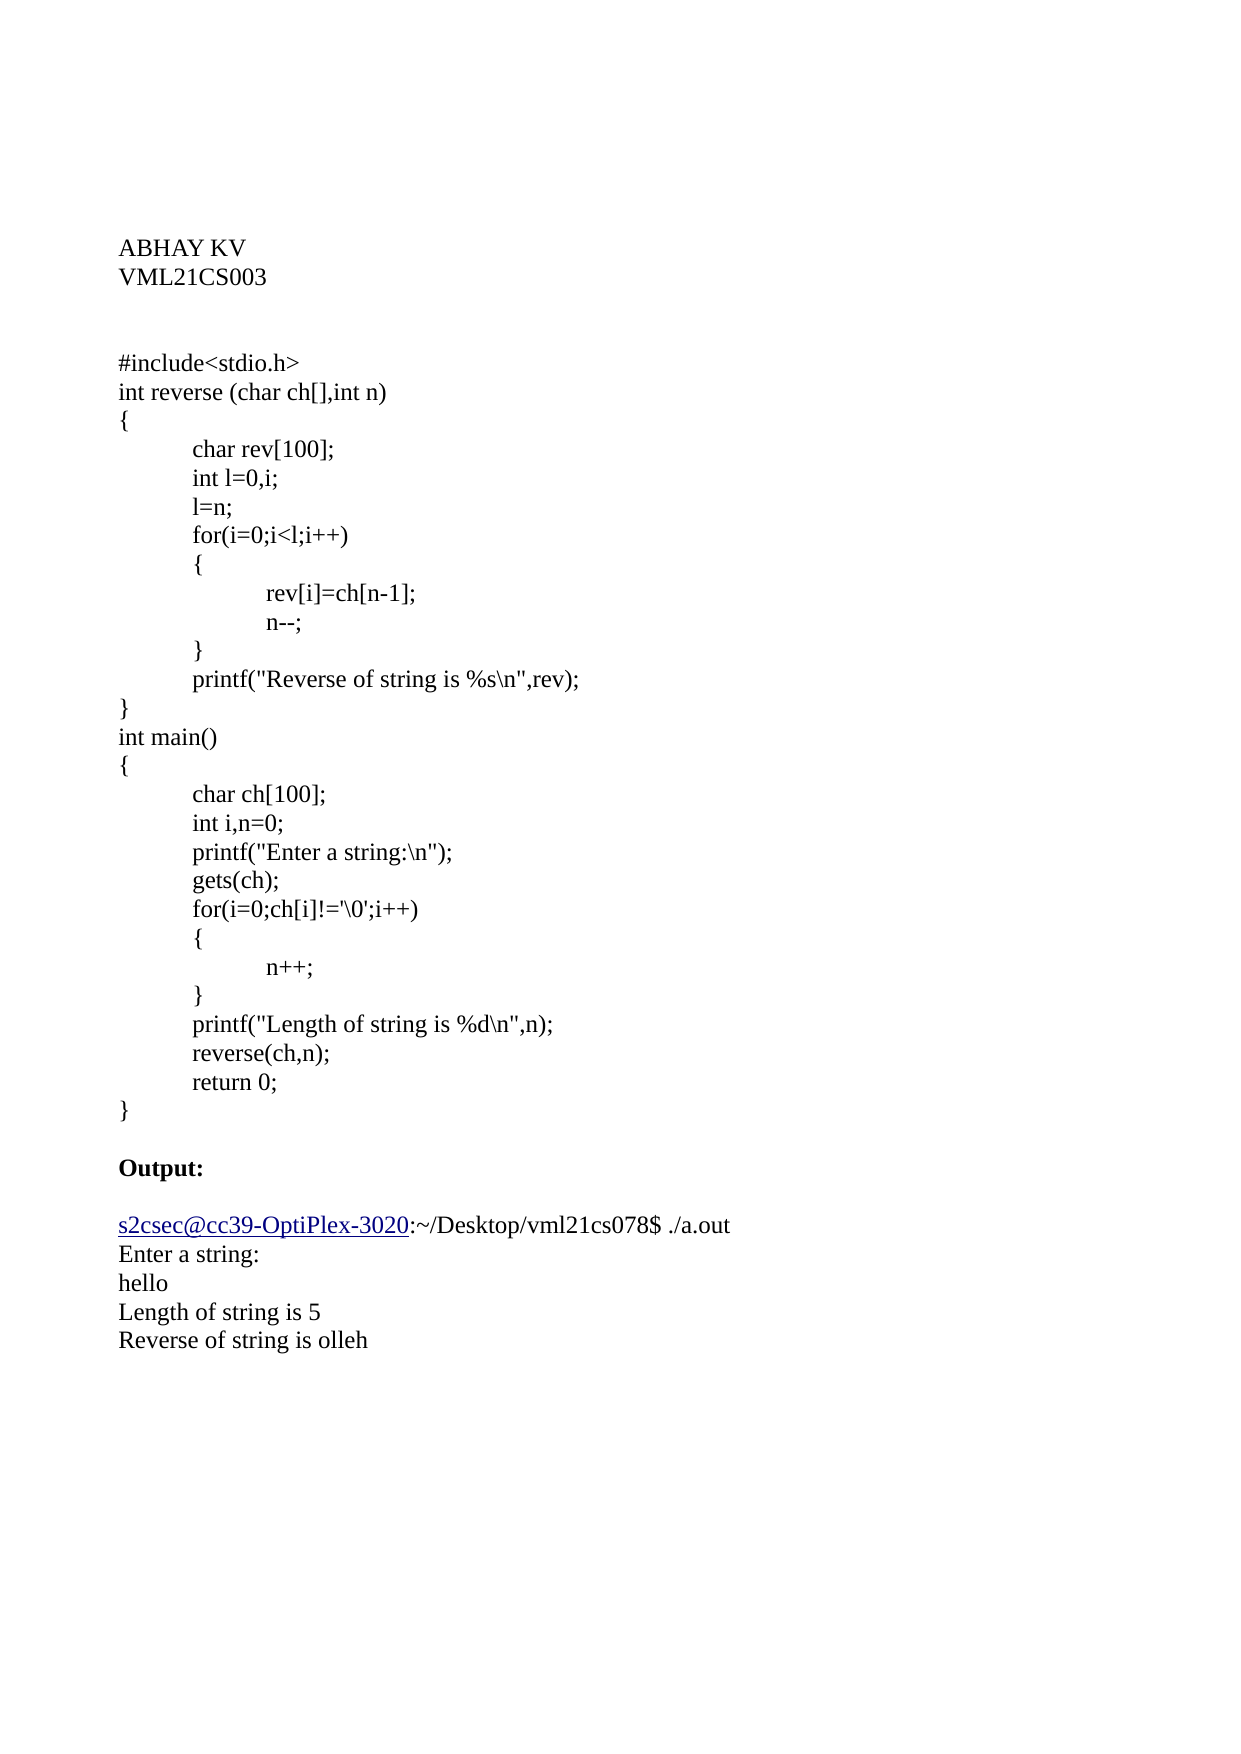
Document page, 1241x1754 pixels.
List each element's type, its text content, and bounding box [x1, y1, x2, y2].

text int l=0,i; [118, 463, 1122, 492]
text { [118, 549, 1122, 578]
text hello [118, 1268, 1122, 1297]
text int reverse (char ch[],int n) [118, 377, 1122, 406]
text } [118, 693, 1122, 722]
text printf("Enter a string:\n"); [118, 837, 1122, 866]
text printf("Length of string is %d\n",n); [118, 1009, 1122, 1038]
text s2csec@cc39-OptiPlex-3020:~/Desktop/vml21cs078$ ./a.out [118, 1211, 1122, 1239]
text char rev[100]; [118, 434, 1122, 463]
text } [118, 981, 1122, 1009]
text l=n; [118, 492, 1122, 521]
text char ch[100]; [118, 779, 1122, 808]
text n--; [118, 607, 1122, 636]
text { [118, 923, 1122, 952]
text { [118, 751, 1122, 779]
text reverse(ch,n); [118, 1038, 1122, 1067]
text Reverse of string is olleh [118, 1326, 1122, 1354]
text gets(ch); [118, 866, 1122, 894]
text return 0; [118, 1067, 1122, 1096]
text } [118, 636, 1122, 664]
text Output: [118, 1153, 1122, 1182]
text rev[i]=ch[n-1]; [118, 578, 1122, 607]
text int i,n=0; [118, 808, 1122, 837]
text ABHAY KV [118, 233, 1122, 262]
text #include<stdio.h> [118, 348, 1122, 377]
text } [118, 1096, 1122, 1124]
text Enter a string: [118, 1239, 1122, 1268]
text n++; [118, 952, 1122, 981]
text int main() [118, 722, 1122, 751]
text { [118, 406, 1122, 434]
text for(i=0;ch[i]!='\0';i++) [118, 894, 1122, 923]
text VML21CS003 [118, 262, 1122, 291]
text Length of string is 5 [118, 1297, 1122, 1326]
text for(i=0;i<l;i++) [118, 521, 1122, 549]
text printf("Reverse of string is %s\n",rev); [118, 664, 1122, 693]
